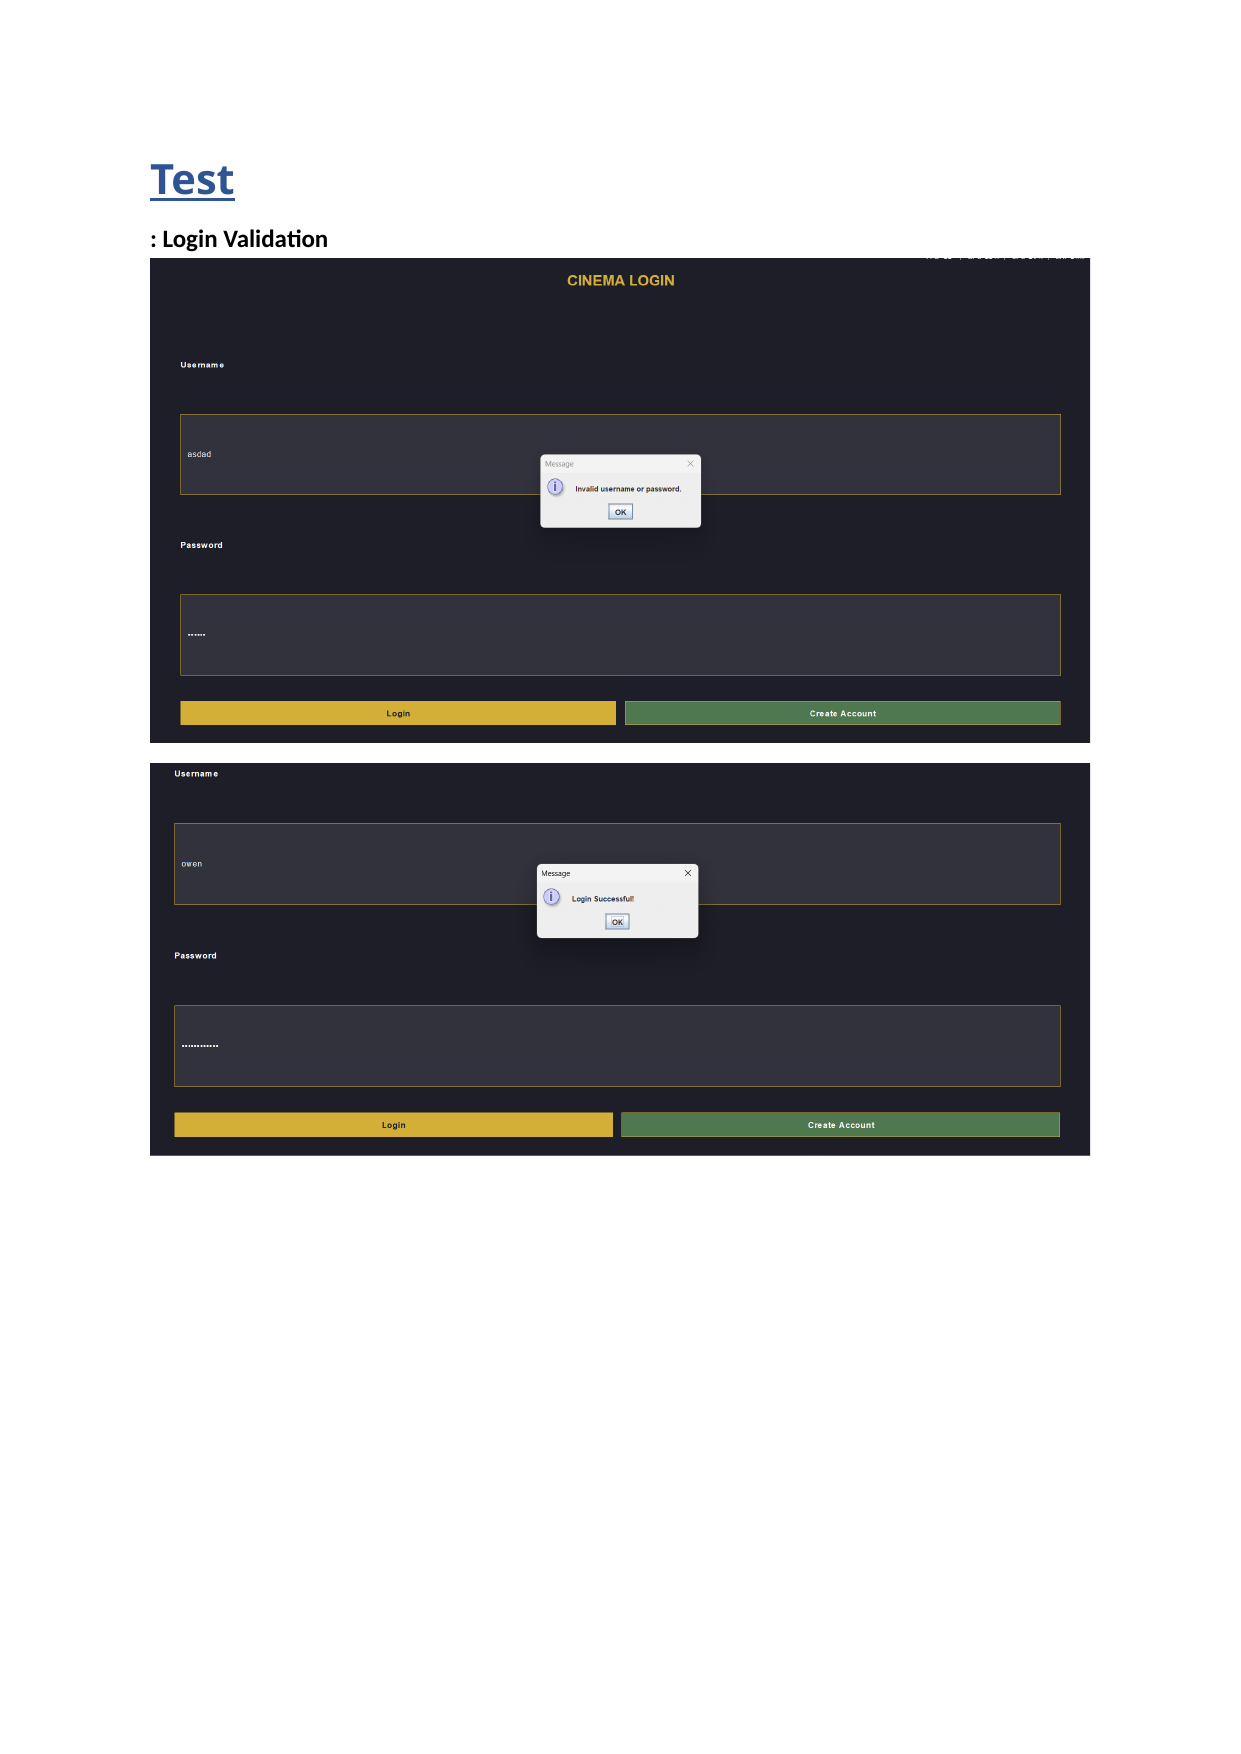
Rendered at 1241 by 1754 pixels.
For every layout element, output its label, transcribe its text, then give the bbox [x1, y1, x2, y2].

text : Login Validation [150, 223, 1090, 258]
subtitle Test [150, 150, 1090, 207]
